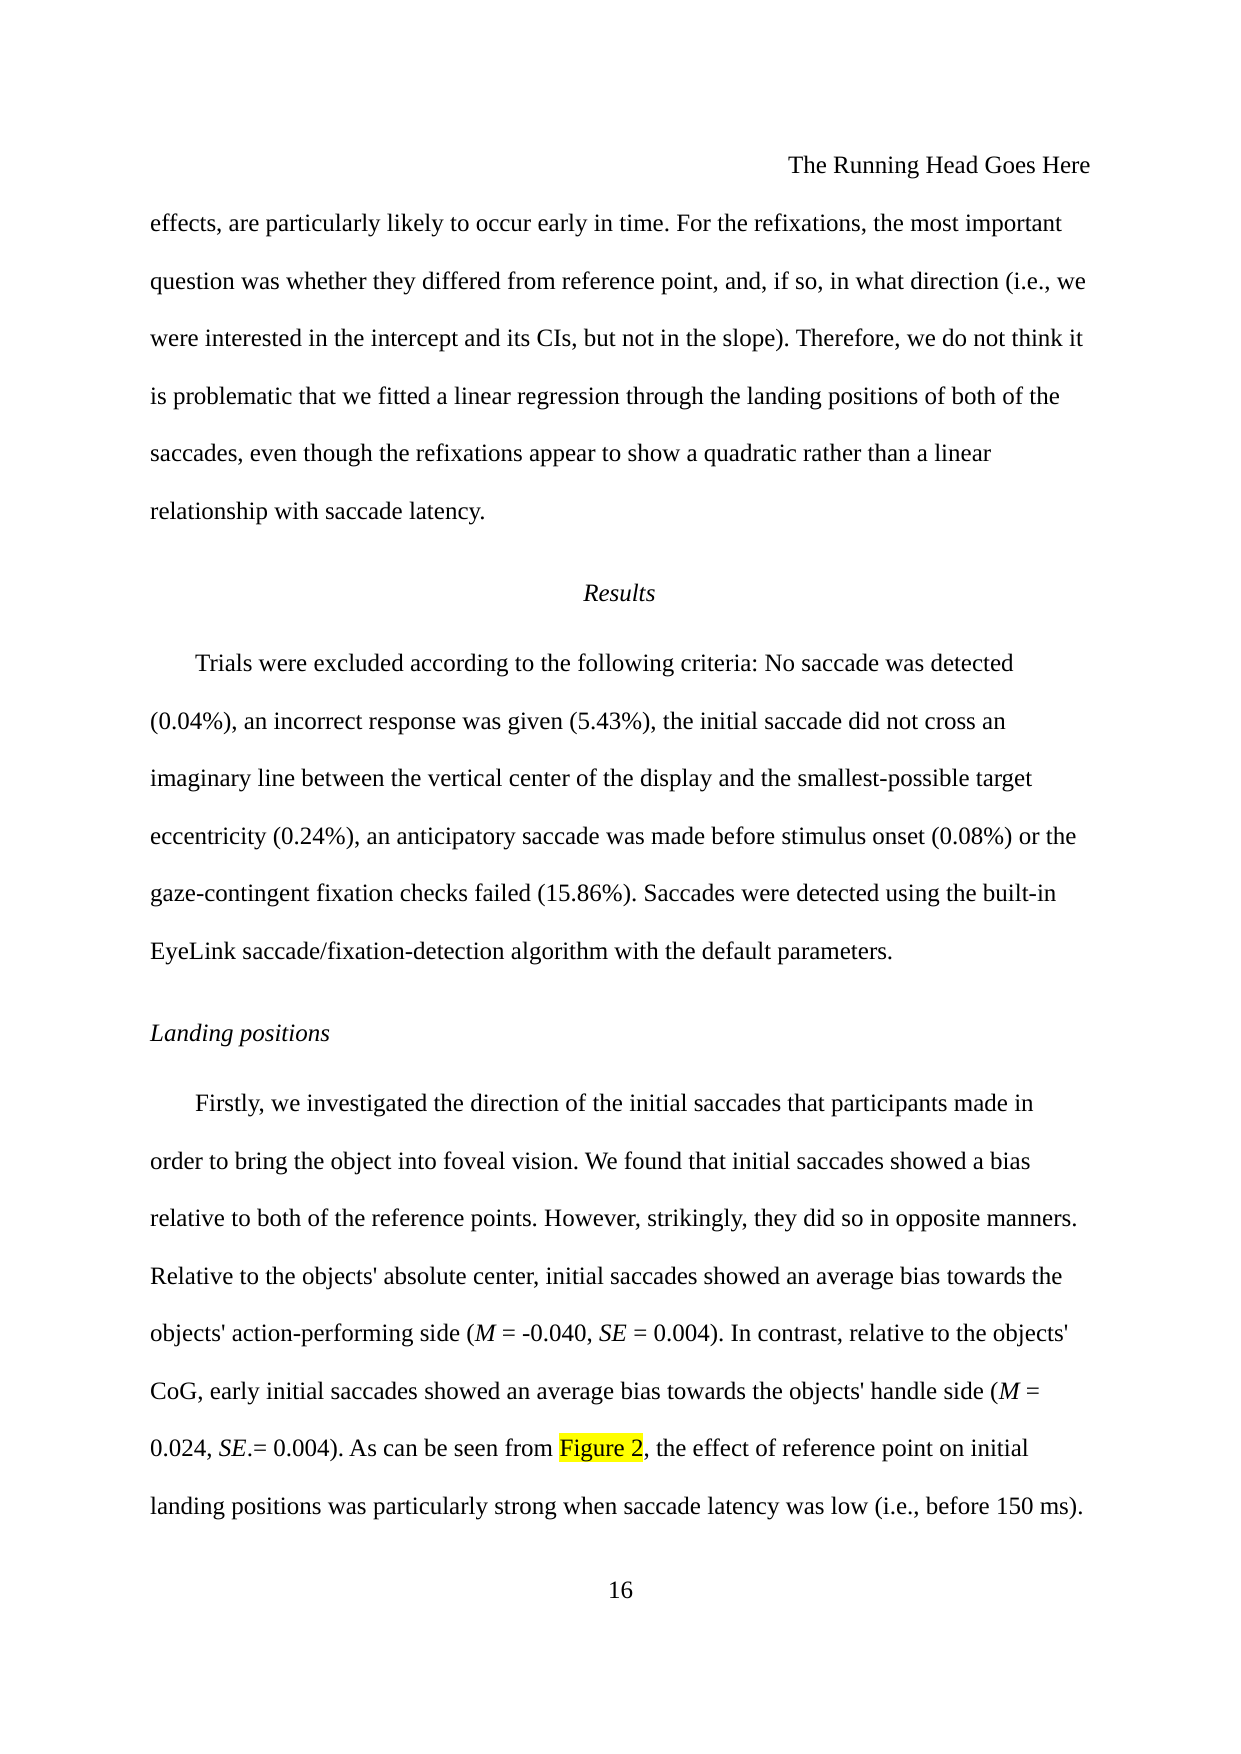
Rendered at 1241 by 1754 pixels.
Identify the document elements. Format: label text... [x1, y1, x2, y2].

subtitle Results [150, 578, 1091, 607]
text effects, are particularly likely to occur early in time. For the refixations, the most important question was whether they differed from reference point, and, if so, in what direction (i.e., we were interested in the intercept and its CIs, but not in the slope). Therefore, we do not think it is problematic that we fitted a linear regression through the landing positions of both of the saccades, even though the refixations appear to show a quadratic rather than a linear relationship with saccade latency. [150, 208, 1091, 524]
text Firstly, we investigated the direction of the initial saccades that participants made in order to bring the object into foveal vision. We found that initial saccades showed a bias relative to both of the reference points. However, strikingly, they did so in opposite manners. Relative to the objects' absolute center, initial saccades showed an average bias towards the objects' action-performing side (M = -0.040, SE = 0.004). In contrast, relative to the objects' CoG, early initial saccades showed an average bias towards the objects' handle side (M = 0.024, SE.= 0.004). As can be seen from Figure 2, the effect of reference point on initial landing positions was particularly strong when saccade latency was low (i.e., before 150 ms). [150, 1088, 1091, 1519]
text Trials were excluded according to the following criteria: No saccade was detected (0.04%), an incorrect response was given (5.43%), the initial saccade did not cross an imaginary line between the vertical center of the display and the smallest-possible target eccentricity (0.24%), an anticipatory saccade was made before stimulus onset (0.08%) or the gaze-contingent fixation checks failed (15.86%). Saccades were detected using the built-in EyeLink saccade/fixation-detection algorithm with the default parameters. [150, 648, 1091, 964]
subtitle Landing positions [150, 1018, 1091, 1047]
